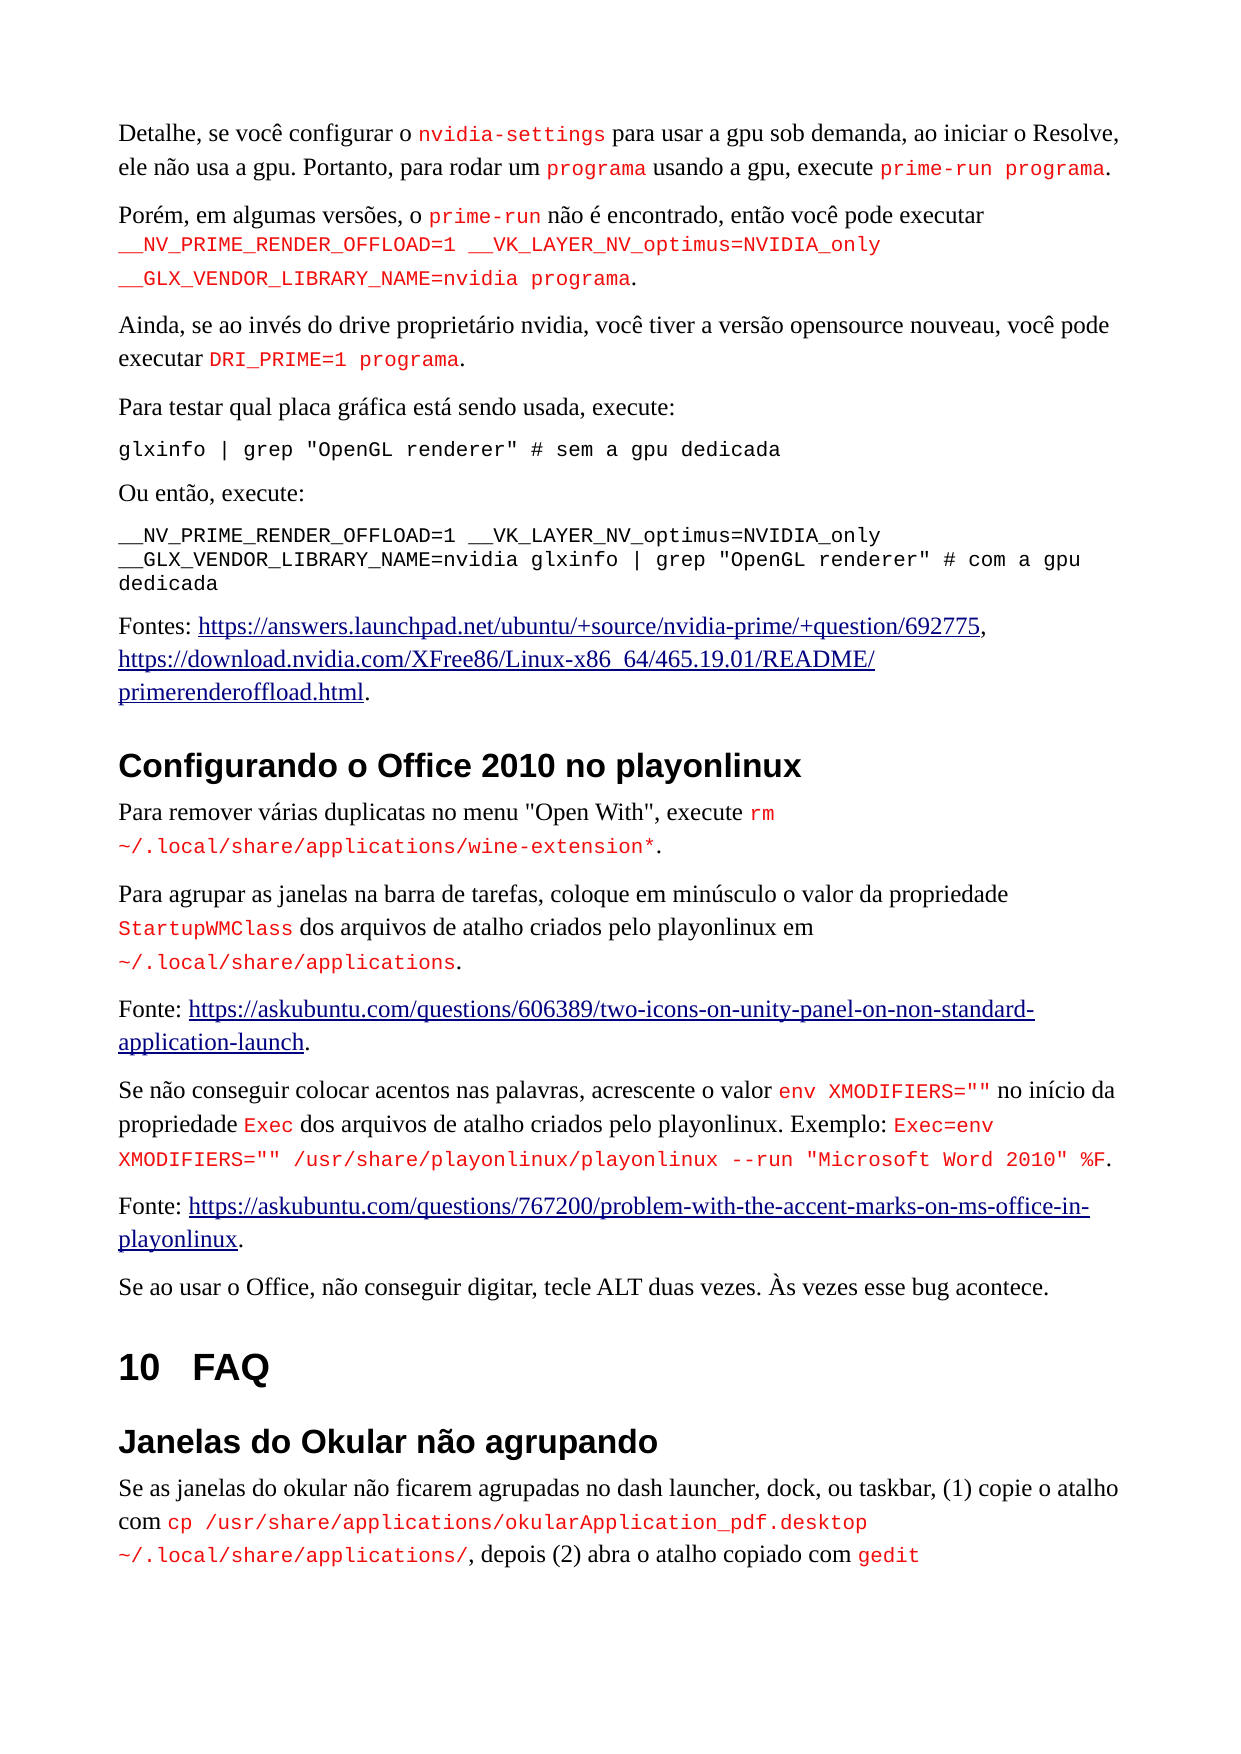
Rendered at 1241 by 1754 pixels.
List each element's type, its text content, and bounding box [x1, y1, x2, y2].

text Fonte: https://askubuntu.com/questions/767200/problem-with-the-accent-marks-on-ms-office-in-playonlinux. [118, 1191, 1122, 1253]
text Se não conseguir colocar acentos nas palavras, acrescente o valor env XMODIFIERS="" no início da propriedade Exec dos arquivos de atalho criados pelo playonlinux. Exemplo: Exec=env XMODIFIERS="" /usr/share/playonlinux/playonlinux --run "Microsoft Word 2010" %F. [118, 1075, 1122, 1172]
text Detalhe, se você configurar o nvidia-settings para usar a gpu sob demanda, ao iniciar o Resolve, ele não usa a gpu. Portanto, para rodar um programa usando a gpu, execute prime-run programa. [118, 118, 1122, 182]
text Para remover várias duplicatas no menu "Open With", execute rm ~/.local/share/applications/wine-extension*. [118, 797, 1122, 860]
text Fontes: https://answers.launchpad.net/ubuntu/+source/nvidia-prime/+question/692775, https://download.nvidia.com/XFree86/Linux-x86_64/465.19.01/README/primerenderoffload.html. [118, 611, 1122, 706]
text Fonte: https://askubuntu.com/questions/606389/two-icons-on-unity-panel-on-non-standard-application-launch. [118, 994, 1122, 1056]
subtitle FAQ [118, 1344, 1122, 1388]
text Se ao usar o Office, não conseguir digitar, tecle ALT duas vezes. Às vezes esse bug acontece. [118, 1272, 1122, 1301]
subtitle Janelas do Okular não agrupando [118, 1422, 1122, 1460]
subtitle Configurando o Office 2010 no playonlinux [118, 746, 1122, 784]
text Ou então, execute: [118, 478, 1122, 506]
text glxinfo | grep "OpenGL renderer" # sem a gpu dedicada [118, 439, 1122, 463]
text __NV_PRIME_RENDER_OFFLOAD=1 __VK_LAYER_NV_optimus=NVIDIA_only __GLX_VENDOR_LIBRARY_NAME=nvidia glxinfo | grep "OpenGL renderer" # com a gpu dedicada [118, 525, 1122, 596]
text Se as janelas do okular não ficarem agrupadas no dash launcher, dock, ou taskbar, (1) copie o atalho com cp /usr/share/applications/okularApplication_pdf.desktop ~/.local/share/applications/, depois (2) abra o atalho copiado com gedit [118, 1473, 1122, 1569]
text Porém, em algumas versões, o prime-run não é encontrado, então você pode executar __NV_PRIME_RENDER_OFFLOAD=1 __VK_LAYER_NV_optimus=NVIDIA_only __GLX_VENDOR_LIBRARY_NAME=nvidia programa. [118, 201, 1122, 291]
text Ainda, se ao invés do drive proprietário nvidia, você tiver a versão opensource nouveau, você pode executar DRI_PRIME=1 programa. [118, 310, 1122, 373]
text Para agrupar as janelas na barra de tarefas, coloque em minúsculo o valor da propriedade StartupWMClass dos arquivos de atalho criados pelo playonlinux em ~/.local/share/applications. [118, 879, 1122, 976]
text Para testar qual placa gráfica está sendo usada, execute: [118, 392, 1122, 420]
